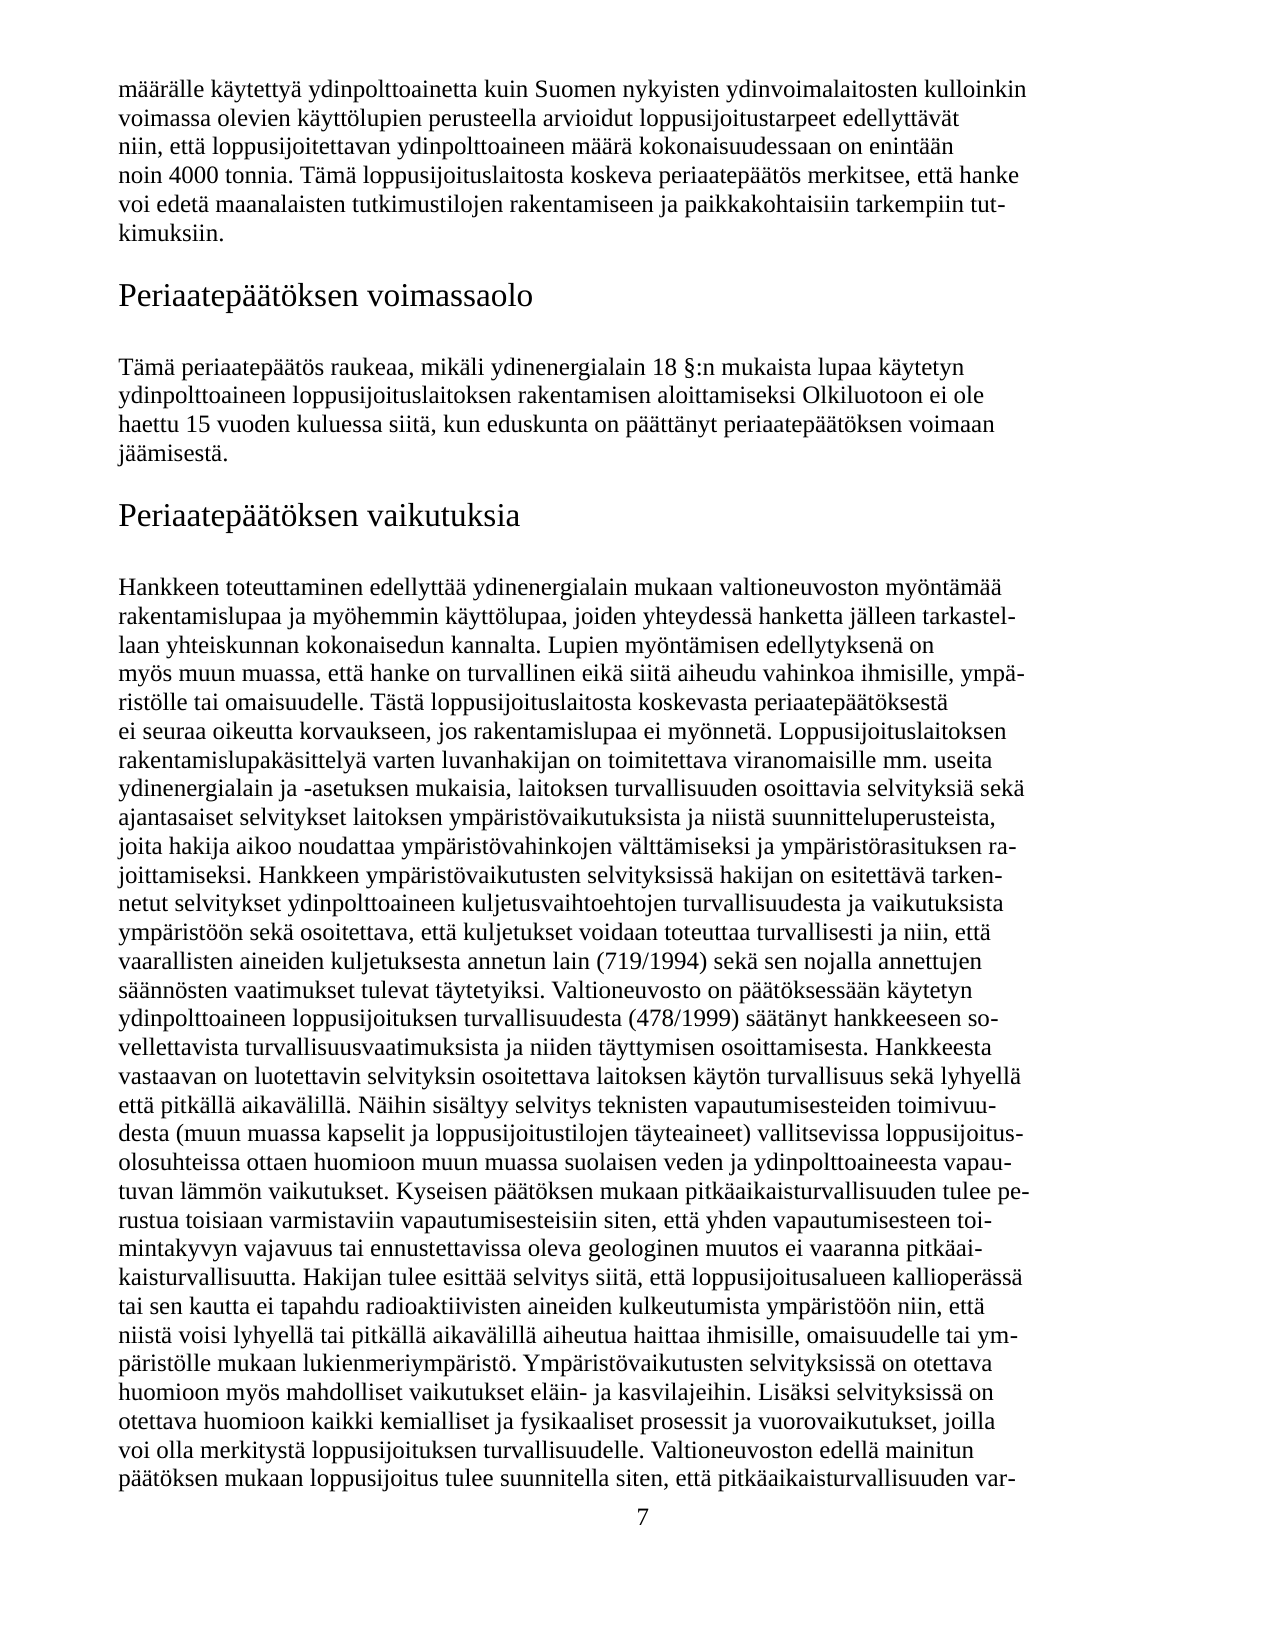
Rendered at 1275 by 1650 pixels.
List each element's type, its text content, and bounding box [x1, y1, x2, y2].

text myös muun muassa, että hanke on turvallinen eikä siitä aiheudu vahinkoa ihmisille, ympä­ristölle tai omaisuudelle. Tästä loppusijoituslaitosta koskevasta periaatepäätöksestä [118, 658, 1034, 716]
text niin, että loppusijoitettavan ydinpolttoaineen määrä kokonaisuudessaan on enintään [118, 131, 1034, 160]
text määrälle käytettyä ydinpolttoainetta kuin Suomen nykyisten ydinvoimalaitosten kulloinkin [118, 74, 1034, 103]
text Hankkeen toteuttaminen edellyttää ydinenergialain mukaan valtioneuvoston myöntämää [118, 572, 1034, 601]
text ei seuraa oikeutta korvaukseen, jos rakentamislupaa ei myönnetä. Loppusijoituslaitoksen rakentamislupakäsittelyä varten luvanhakijan on toimitettava viranomaisille mm. useita ydinenergialain ja -asetuksen mukaisia, laitoksen turvallisuuden osoittavia selvityksiä sekä ajantasaiset selvitykset laitoksen ympäristövaikutuksista ja niistä suunnitteluperusteista, joita hakija aikoo noudattaa ympäristövahinkojen välttämiseksi ja ympäristörasituksen ra­joittamiseksi. Hankkeen ympäristövaikutusten selvityksissä hakijan on esitettävä tarken­netut selvitykset ydinpolttoaineen kuljetusvaihtoehtojen turvallisuudesta ja vaikutuksista ympäristöön sekä osoitettava, että kuljetukset voidaan toteuttaa turvallisesti ja niin, että vaarallisten aineiden kuljetuksesta annetun lain (719/1994) sekä sen nojalla annettujen säännösten vaatimukset tulevat täytetyiksi. Valtioneuvosto on päätöksessään käytetyn ydinpolttoaineen loppusijoituksen turvallisuudesta (478/1999) säätänyt hankkeeseen so­vellettavista turvallisuusvaatimuksista ja niiden täyttymisen osoittamisesta. Hankkeesta vastaavan on luotettavin selvityksin osoitettava laitoksen käytön turvallisuus sekä lyhyellä että pitkällä aikavälillä. Näihin sisältyy selvitys teknisten vapautumisesteiden toimivuu­desta (muun muassa kapselit ja loppusijoitustilojen täyteaineet) vallitsevissa loppusijoitus­olosuhteissa ottaen huomioon muun muassa suolaisen veden ja ydinpolttoaineesta vapau­tuvan lämmön vaikutukset. Kyseisen päätöksen mukaan pitkäaikaisturvallisuuden tulee pe­rustua toisiaan varmistaviin vapautumisesteisiin siten, että yhden vapautumisesteen toi­mintakyvyn vajavuus tai ennustettavissa oleva geologinen muutos ei vaaranna pitkäai­kaisturvallisuutta. Hakijan tulee esittää selvitys siitä, että loppusijoitusalueen kallioperässä tai sen kautta ei tapahdu radioaktiivisten aineiden kulkeutumista ympäristöön niin, että niistä voisi lyhyellä tai pitkällä aikavälillä aiheutua haittaa ihmisille, omaisuudelle tai ym­päristölle mukaan lukienmeriympäristö. Ympäristövaikutusten selvityksissä on otettava huomioon myös mahdolliset vaikutukset eläin- ja kasvilajeihin. Lisäksi selvityksissä on otettava huomioon kaikki kemialliset ja fysikaaliset prosessit ja vuorovaikutukset, joilla voi olla merkitystä loppusijoituksen turvallisuudelle. Valtioneuvoston edellä mainitun päätöksen mukaan loppusijoitus tulee suunnitella siten, että pitkäaikaisturvallisuuden var­ [118, 716, 1034, 1492]
text noin 4000 tonnia. Tämä loppusijoituslaitosta koskeva periaatepäätös merkitsee, että hanke voi edetä maanalaisten tutkimustilojen rakentamiseen ja paikkakohtaisiin tarkempiin tut­kimuksiin. [118, 160, 1034, 246]
text Periaatepäätöksen vaikutuksia [118, 496, 1034, 534]
text Tämä periaatepäätös raukeaa, mikäli ydinenergialain 18 §:n mukaista lupaa käytetyn [118, 352, 1034, 381]
text voimassa olevien käyttölupien perusteella arvioidut loppusijoitustarpeet edellyttävät [118, 103, 1034, 131]
text haettu 15 vuoden kuluessa siitä, kun eduskunta on päättänyt periaatepäätöksen voimaan [118, 409, 1034, 438]
text Periaatepäätöksen voimassaolo [118, 275, 1034, 313]
text jäämisestä. [118, 438, 1034, 467]
text ydinpolttoaineen loppusijoituslaitoksen rakentamisen aloittamiseksi Olkiluotoon ei ole [118, 381, 1034, 409]
text rakentamislupaa ja myöhemmin käyttölupaa, joiden yhteydessä hanketta jälleen tarkastel­laan yhteiskunnan kokonaisedun kannalta. Lupien myöntämisen edellytyksenä on [118, 601, 1034, 658]
